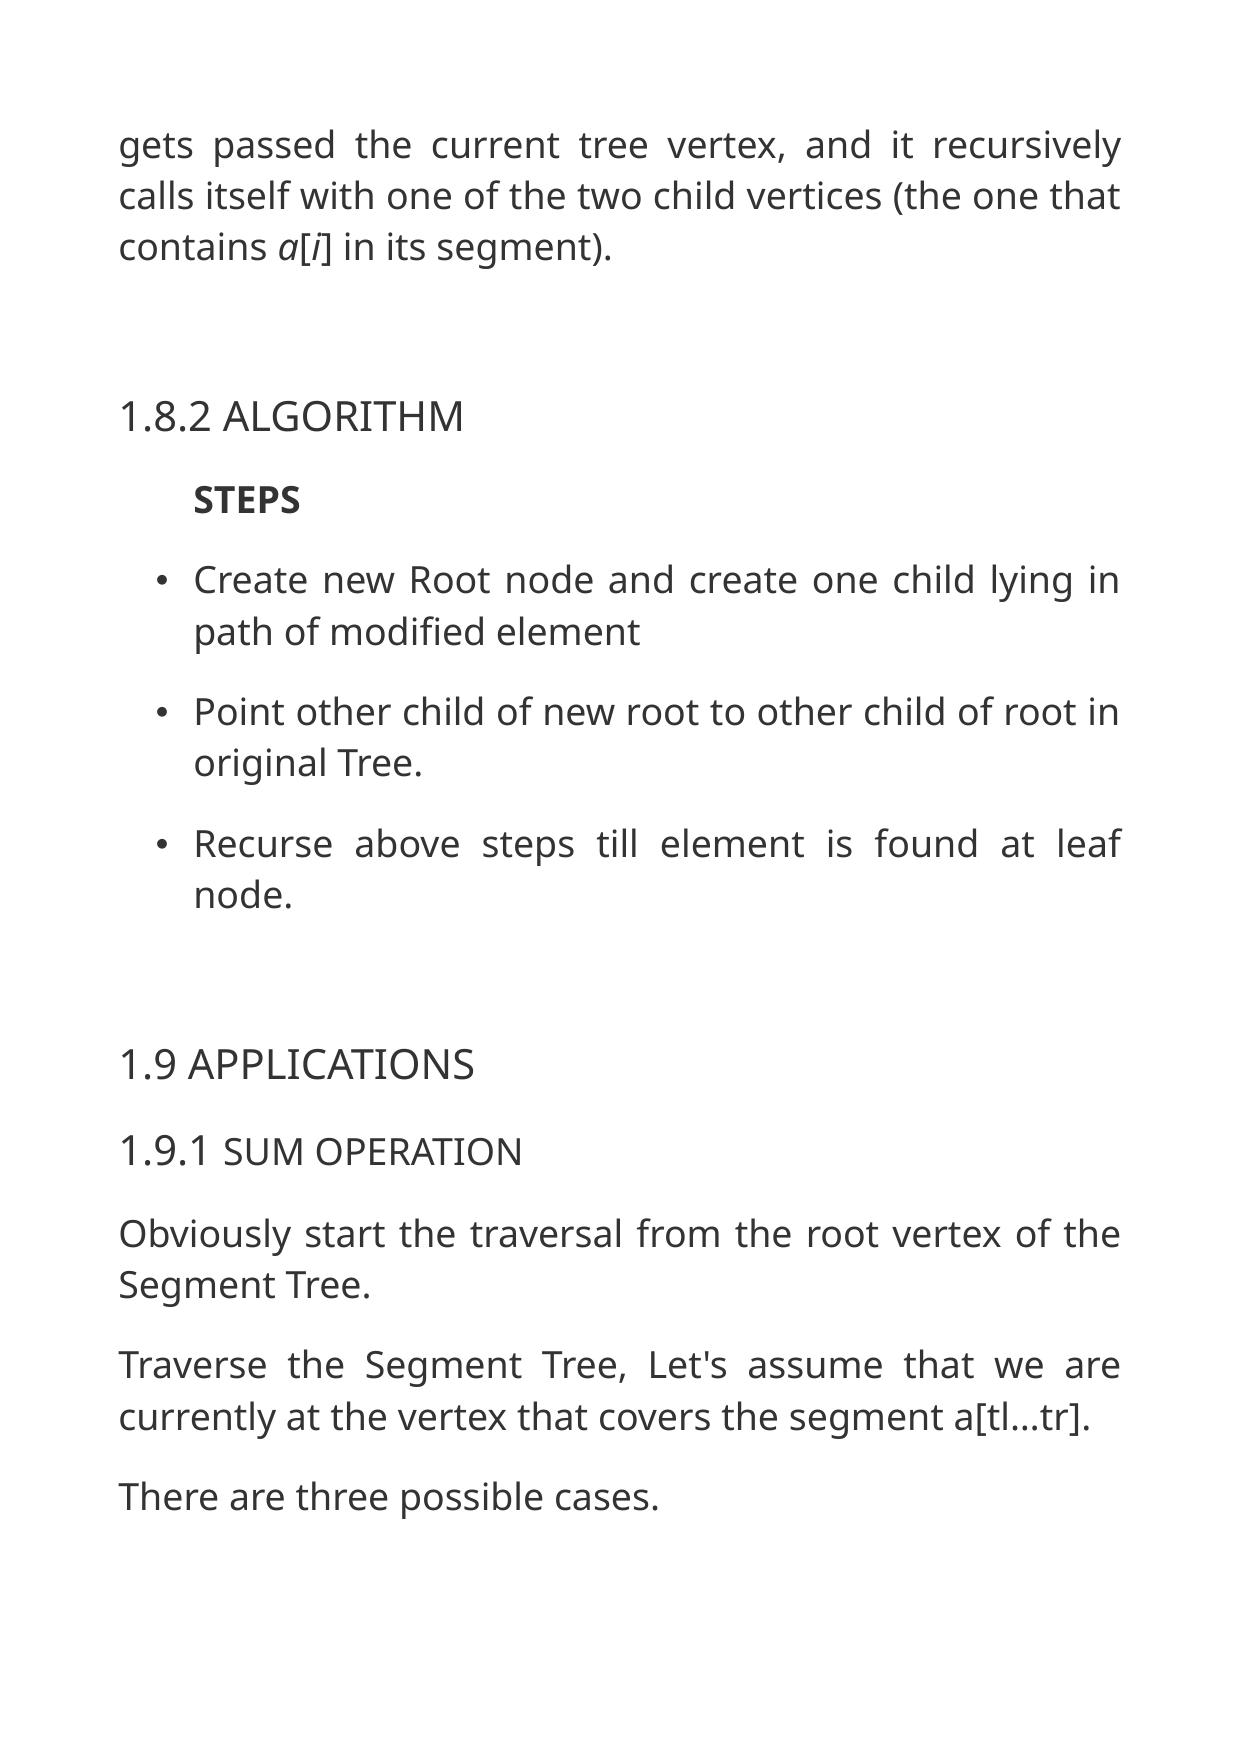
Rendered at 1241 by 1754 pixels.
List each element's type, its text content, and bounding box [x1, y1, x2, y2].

text Traverse the Segment Tree, Let's assume that we are currently at the vertex that covers the segment a[tl…tr]. [118, 1339, 1122, 1441]
list STEPS [156, 473, 1122, 524]
text gets passed the current tree vertex, and it recursively calls itself with one of the two child vertices (the one that contains a[i] in its segment). [118, 118, 1122, 271]
text 1.9.1 SUM OPERATION [118, 1121, 1122, 1178]
list Point other child of new root to other child of root in original Tree. [156, 685, 1122, 787]
text There are three possible cases. [118, 1470, 1122, 1521]
text 1.9 APPLICATIONS [118, 1035, 1122, 1091]
list Recurse above steps till element is found at leaf node. [156, 817, 1122, 919]
text Obviously start the traversal from the root vertex of the Segment Tree. [118, 1207, 1122, 1309]
list Create new Root node and create one child lying in path of modified element [156, 554, 1122, 656]
text 1.8.2 ALGORITHM [118, 387, 1122, 444]
